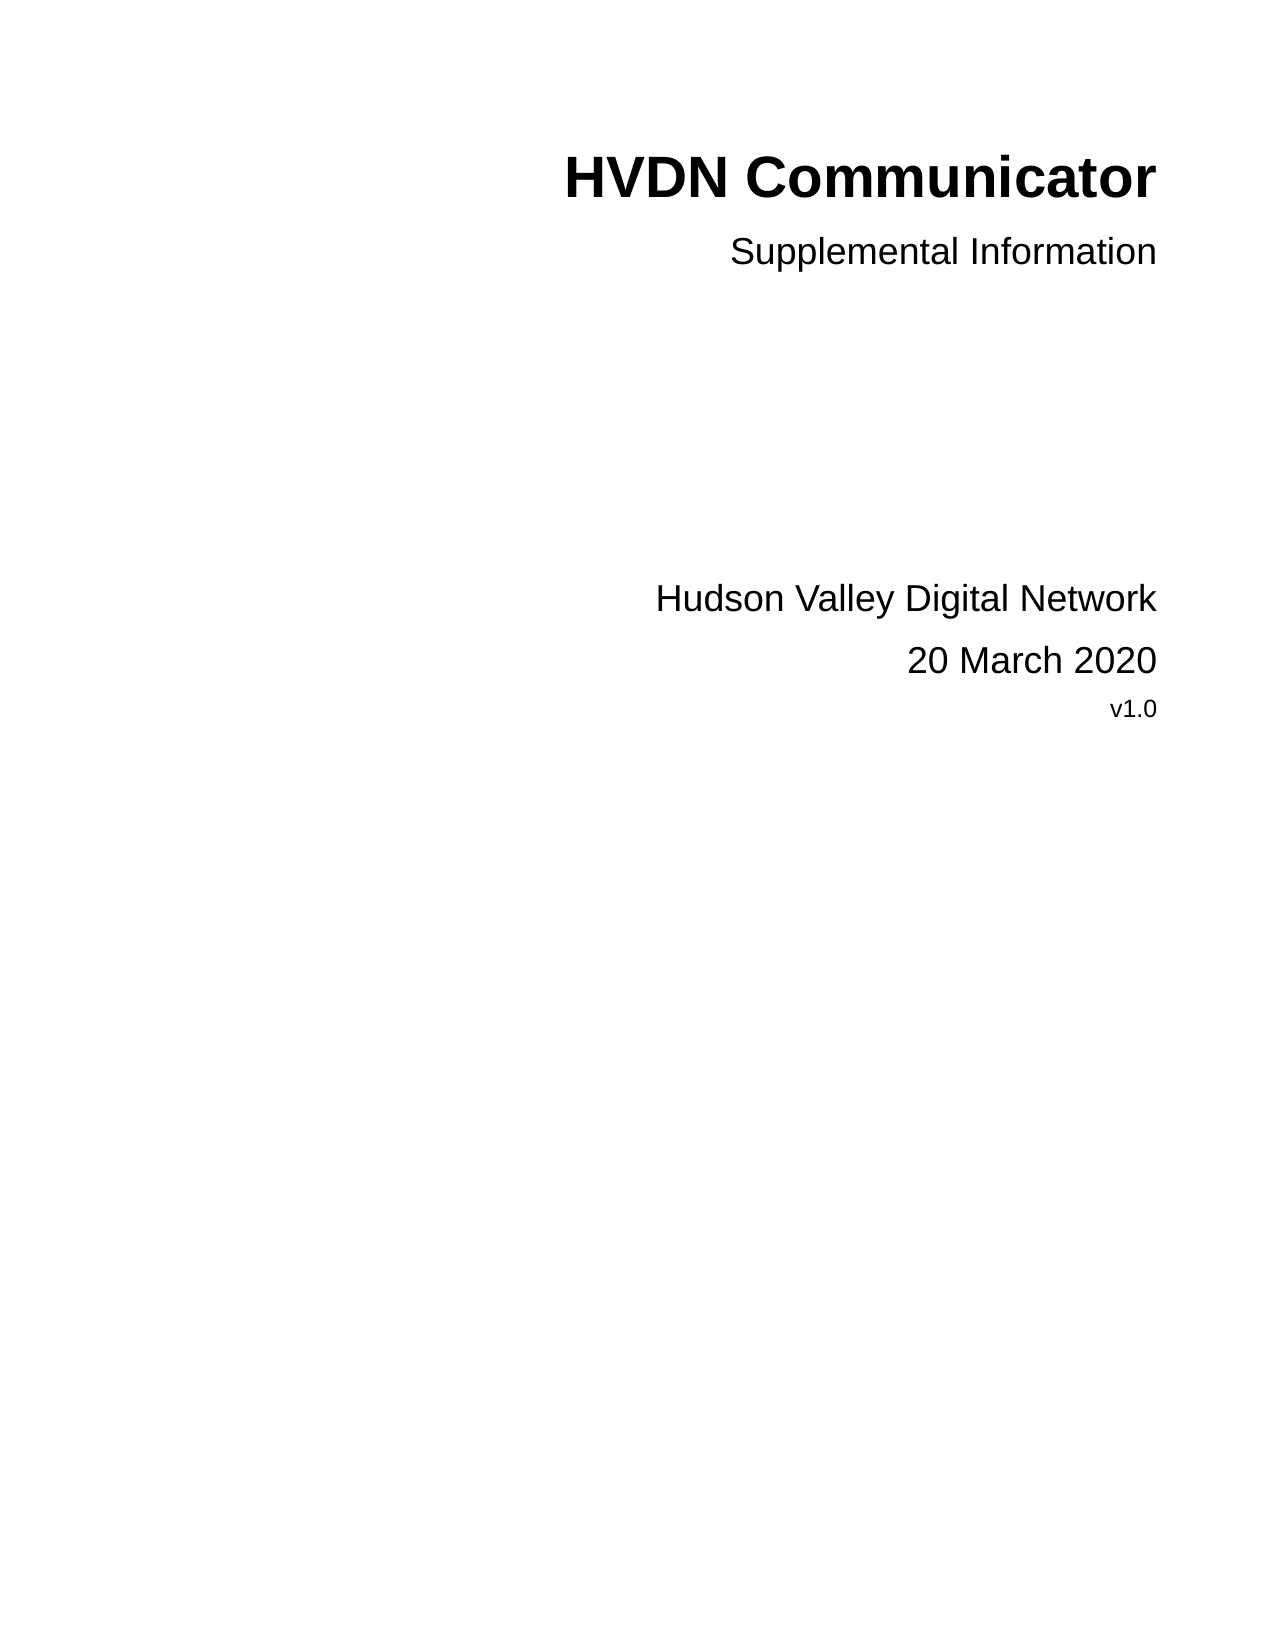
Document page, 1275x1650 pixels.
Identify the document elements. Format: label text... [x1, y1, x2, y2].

subtitle Supplemental Information [118, 229, 1157, 272]
subtitle 20 March 2020 [118, 638, 1157, 681]
subtitle Hudson Valley Digital Network [118, 576, 1157, 619]
text v1.0 [118, 694, 1157, 723]
title HVDN Communicator [118, 143, 1157, 210]
